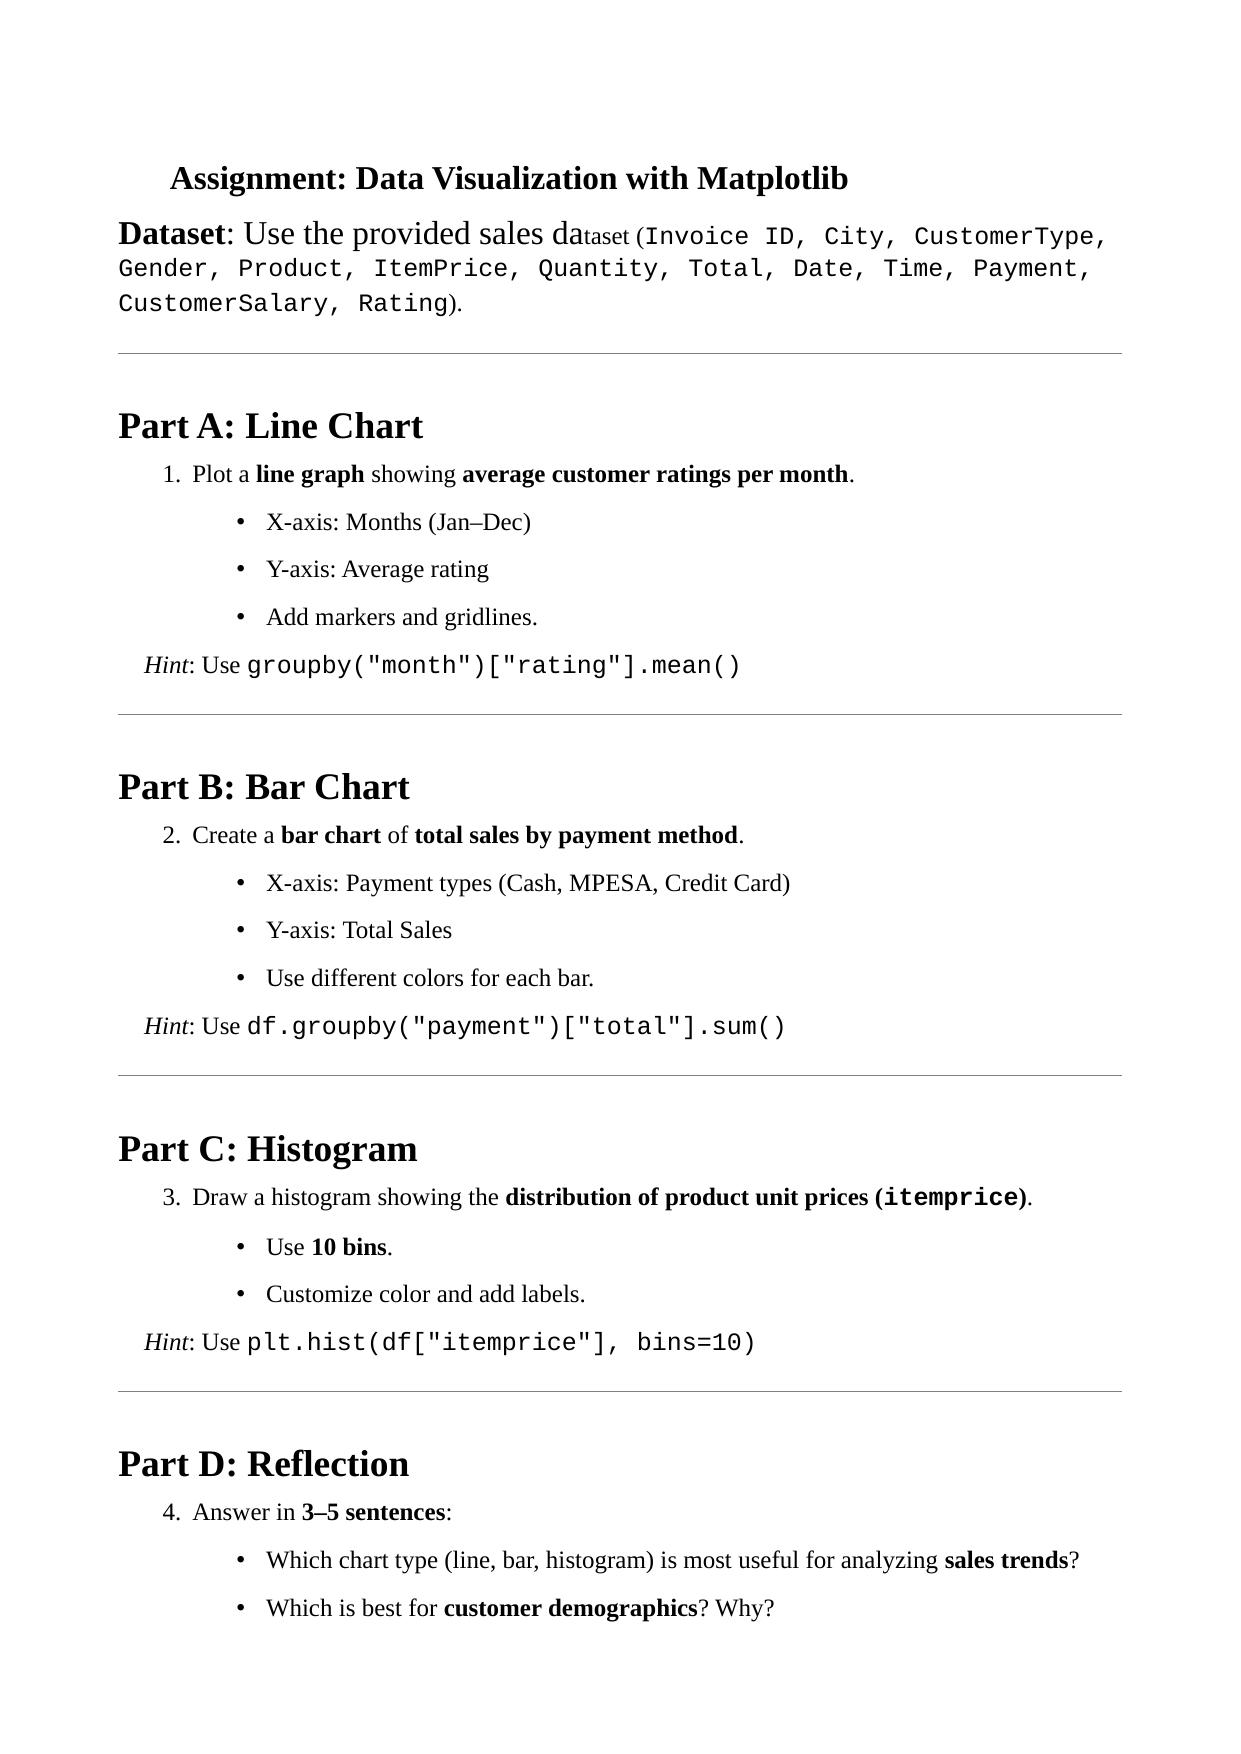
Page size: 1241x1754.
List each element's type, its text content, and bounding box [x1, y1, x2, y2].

list Add markers and gridlines. [236, 602, 1122, 631]
list Create a bar chart of total sales by payment method. [162, 820, 1122, 849]
list Use different colors for each bar. [236, 963, 1122, 992]
list Plot a line graph showing average customer ratings per month. [162, 459, 1122, 488]
list X-axis: Payment types (Cash, MPESA, Credit Card) [236, 868, 1122, 897]
list Y-axis: Total Sales [236, 916, 1122, 944]
text Dataset: Use the provided sales dataset (Invoice ID, City, CustomerType, Gender, Product, ItemPrice, Quantity, Total, Date, Time, Payment, CustomerSalary, Rating). [118, 213, 1122, 319]
subtitle Part D: Reflection [118, 1442, 1122, 1485]
text 📌 Hint: Use groupby("month")["rating"].mean() [118, 650, 1122, 681]
list X-axis: Months (Jan–Dec) [236, 507, 1122, 536]
subtitle Part B: Bar Chart [118, 765, 1122, 808]
list Use 10 bins. [236, 1232, 1122, 1260]
list Draw a histogram showing the distribution of product unit prices (itemprice). [162, 1182, 1122, 1212]
subtitle Part C: Histogram [118, 1126, 1122, 1169]
list Y-axis: Average rating [236, 554, 1122, 583]
list Answer in 3–5 sentences: [162, 1497, 1122, 1526]
list Which is best for customer demographics? Why? [236, 1593, 1122, 1621]
text 📌 Hint: Use df.groupby("payment")["total"].sum() [118, 1011, 1122, 1042]
text 📌 Hint: Use plt.hist(df["itemprice"], bins=10) [118, 1327, 1122, 1358]
subtitle 📝 Assignment: Data Visualization with Matplotlib [118, 143, 1122, 201]
list Which chart type (line, bar, histogram) is most useful for analyzing sales trends? [236, 1545, 1122, 1574]
subtitle Part A: Line Chart [118, 404, 1122, 447]
list Customize color and add labels. [236, 1279, 1122, 1308]
